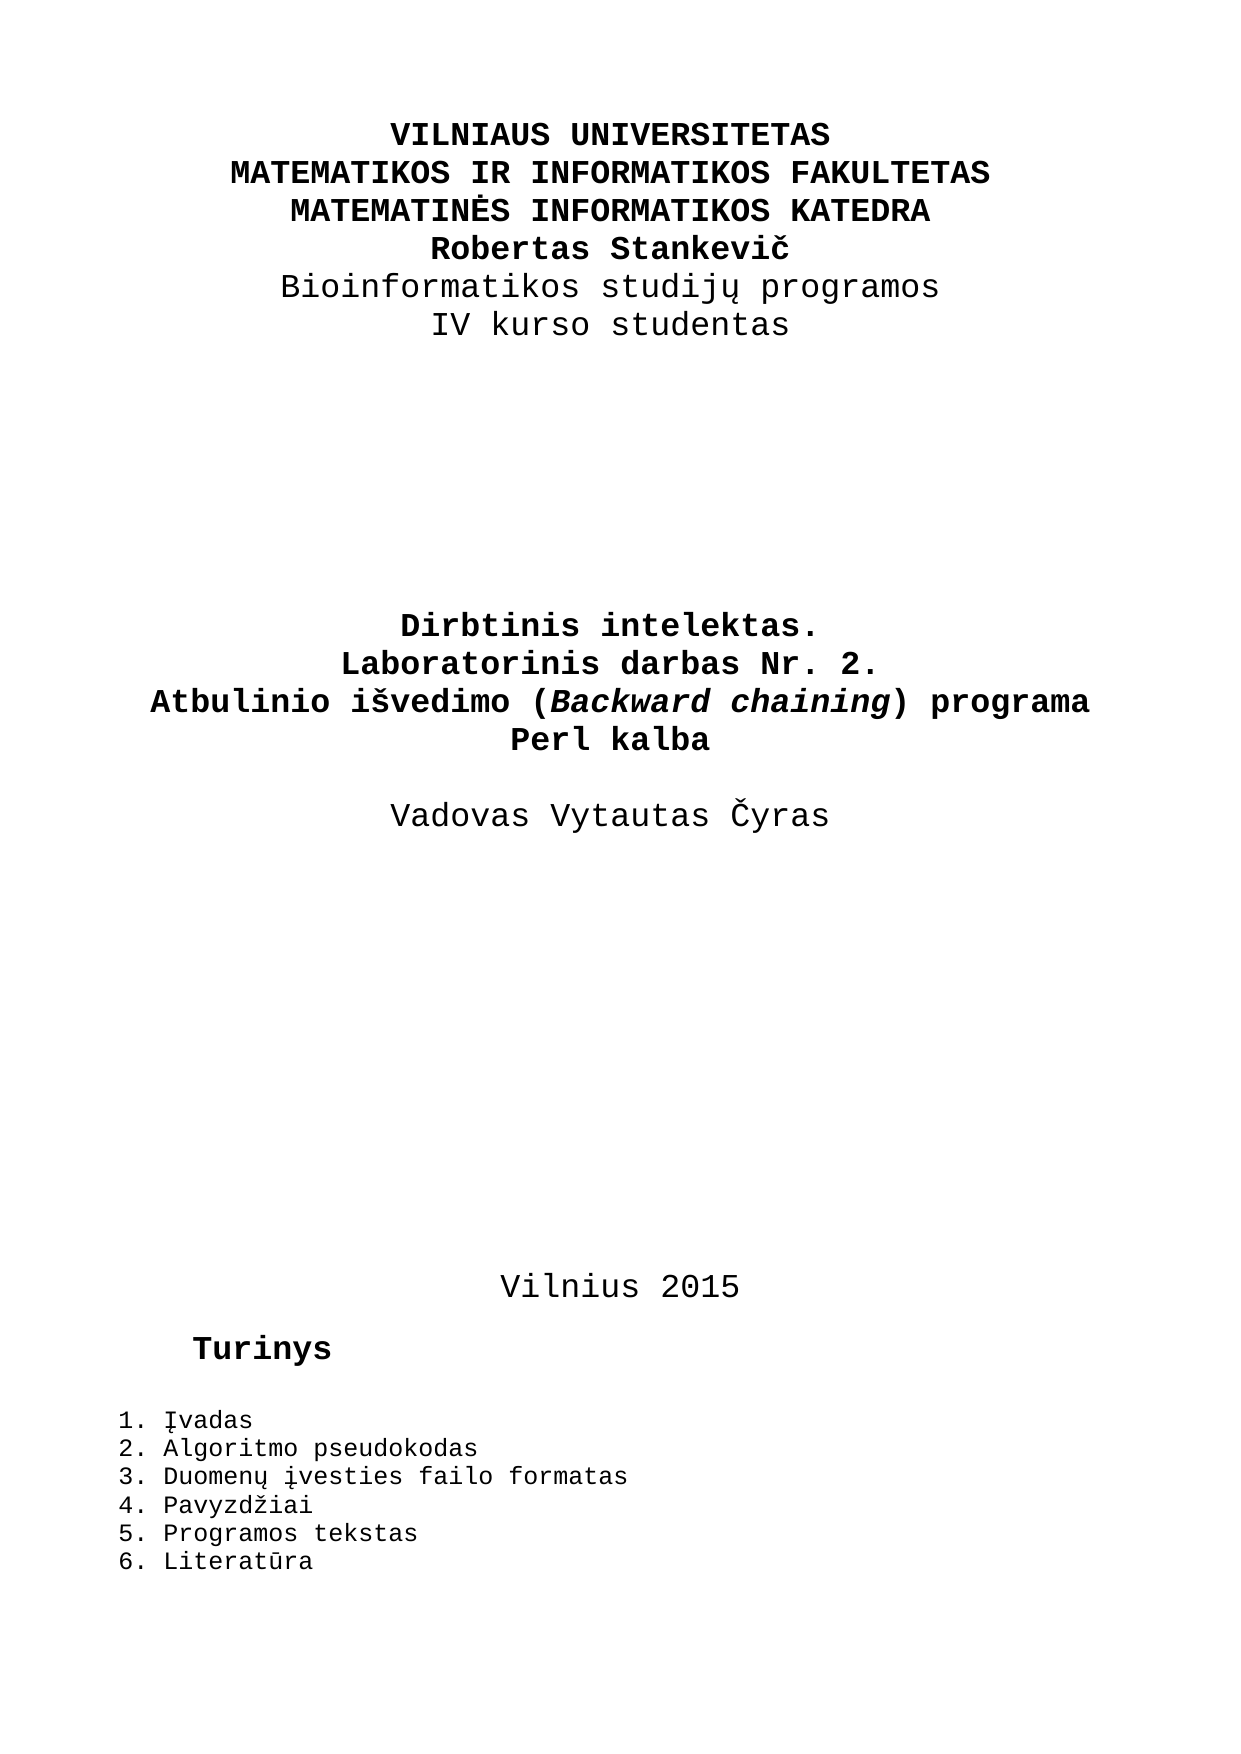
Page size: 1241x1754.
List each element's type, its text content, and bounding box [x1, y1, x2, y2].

text MATEMATINĖS INFORMATIKOS KATEDRA [118, 194, 1122, 232]
text IV kurso studentas [118, 307, 1122, 345]
text VILNIAUS UNIVERSITETAS [118, 118, 1122, 156]
text MATEMATIKOS IR INFORMATIKOS FAKULTETAS [118, 156, 1122, 194]
text Dirbtinis intelektas. [118, 609, 1122, 647]
text Laboratorinis darbas Nr. 2. [118, 647, 1122, 685]
text Atbulinio išvedimo (Backward chaining) programa Perl kalba [118, 685, 1122, 760]
text Turinys [192, 1332, 1122, 1369]
text Bioinformatikos studijų programos [118, 269, 1122, 307]
text Vadovas Vytautas Čyras [118, 798, 1122, 836]
text 5. Programos tekstas [118, 1521, 1122, 1549]
text 1. Įvadas [118, 1407, 1122, 1436]
text 6. Literatūra [118, 1549, 1122, 1577]
text Robertas Stankevič [118, 232, 1122, 269]
text 2. Algoritmo pseudokodas [118, 1436, 1122, 1464]
text 3. Duomenų įvesties failo formatas [118, 1464, 1122, 1492]
text 4. Pavyzdžiai [118, 1492, 1122, 1521]
text Vilnius 2015 [118, 1270, 1122, 1308]
